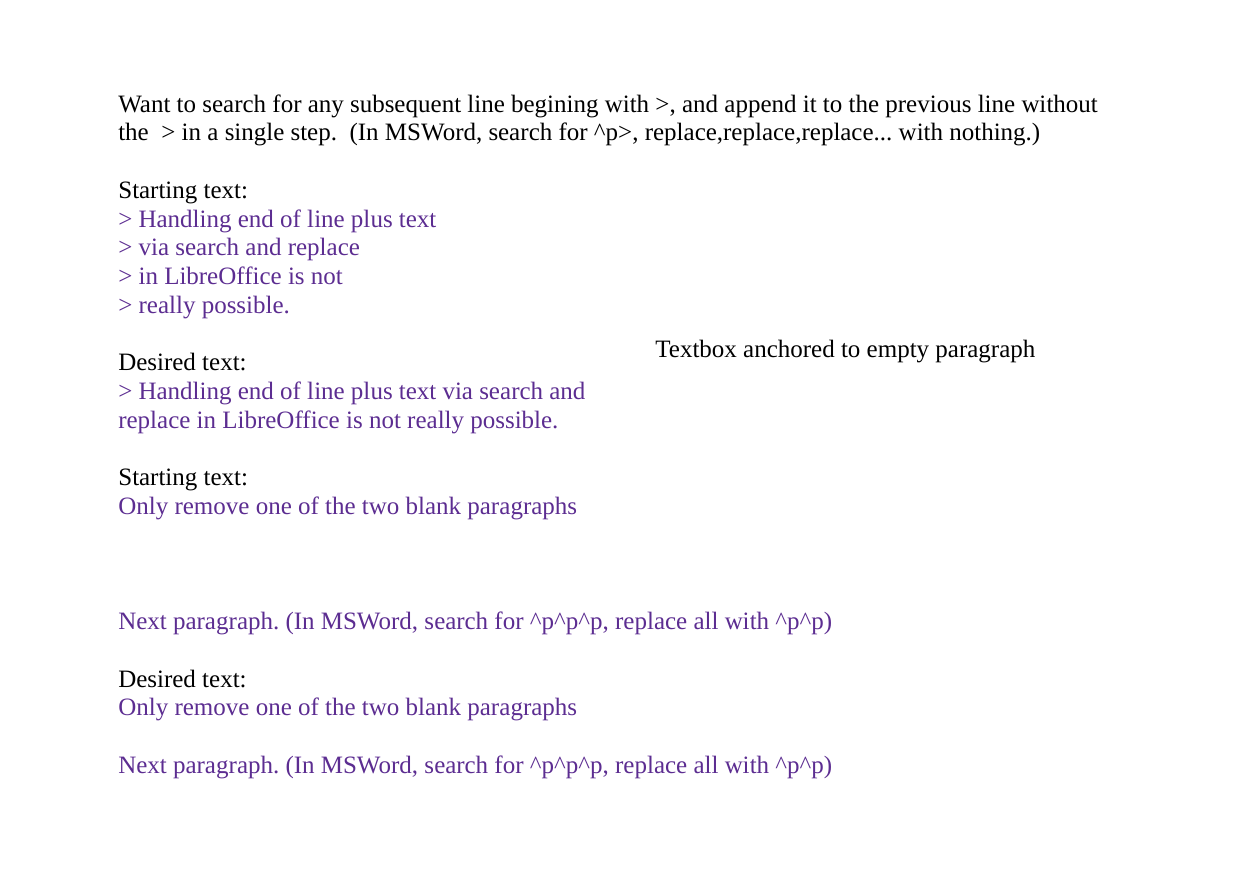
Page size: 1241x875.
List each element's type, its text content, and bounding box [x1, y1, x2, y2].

text Only remove one of the two blank paragraphs [118, 491, 1122, 520]
text Desired text: [118, 347, 1122, 376]
text Next paragraph. (In MSWord, search for ^p^p^p, replace all with ^p^p) [118, 606, 1122, 635]
text Starting text: [118, 175, 1122, 204]
text > in LibreOffice is not [118, 261, 1122, 290]
text > really possible. [118, 290, 1122, 319]
text Want to search for any subsequent line begining with >, and append it to the previous line without the > in a single step. (In MSWord, search for ^p>, replace,replace,replace... with nothing.) [118, 89, 1122, 146]
text Only remove one of the two blank paragraphs [118, 692, 1122, 721]
text > Handling end of line plus text via search and replace in LibreOffice is not really possible. [118, 376, 1122, 434]
text Starting text: [118, 462, 1122, 491]
text Next paragraph. (In MSWord, search for ^p^p^p, replace all with ^p^p) [118, 750, 1122, 779]
text > Handling end of line plus text [118, 204, 1122, 232]
text > via search and replace [118, 232, 1122, 261]
text Desired text: [118, 664, 1122, 692]
